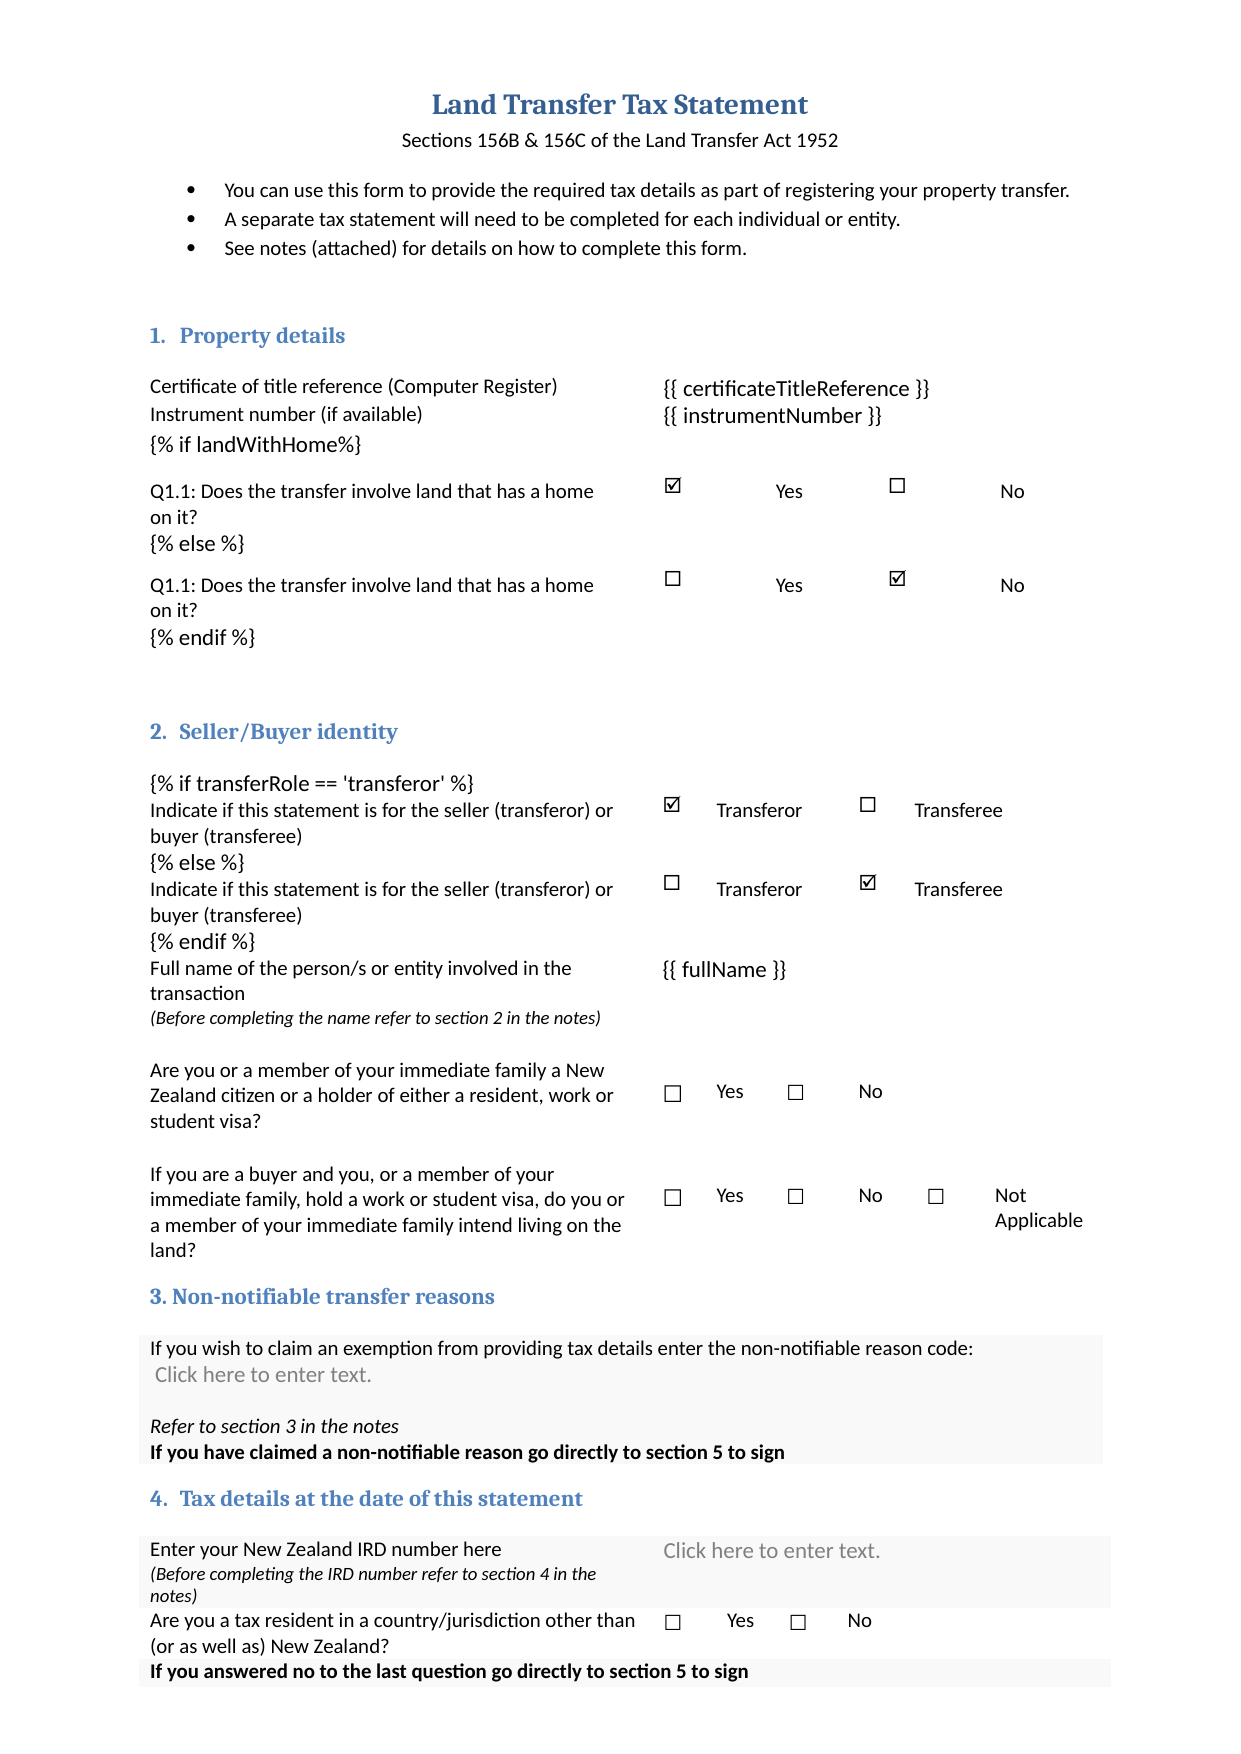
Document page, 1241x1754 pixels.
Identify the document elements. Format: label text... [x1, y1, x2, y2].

list Property details [150, 323, 1090, 349]
table_cell Transferee [903, 798, 1103, 848]
table_cell {% else %} [139, 848, 1103, 876]
text 3. Non-notifiable transfer reasons [150, 1284, 1090, 1310]
table_cell ☐ [775, 1057, 847, 1161]
table_cell  [652, 479, 764, 529]
list A separate tax statement will need to be completed for each individual or entity. [187, 206, 1090, 231]
table_cell No [847, 1161, 915, 1263]
subtitle Tax details at the date of this statement [150, 1485, 1090, 1512]
table_cell Yes [716, 1608, 777, 1658]
table_cell  [651, 876, 705, 927]
table_cell Not Applicable [984, 1161, 1103, 1263]
table_cell Yes [764, 479, 877, 529]
table_cell No [847, 1057, 915, 1161]
table_cell No [836, 1608, 955, 1658]
subtitle Seller/Buyer identity [150, 718, 1090, 745]
table_header Enter your New Zealand IRD number here (Before completing the IRD number refer to section 4 in the notes) [139, 1536, 652, 1608]
table_cell ☐ [777, 1608, 836, 1658]
table_cell No [989, 479, 1101, 529]
subtitle Land Transfer Tax Statement [150, 88, 1090, 122]
table_cell {{ fullName }} [651, 955, 1103, 1057]
table_cell [984, 1057, 1103, 1161]
table_cell Q1.1: Does the transfer involve land that has a home on it? [139, 479, 652, 529]
table_cell ☐ [651, 1161, 705, 1263]
table_cell ☐ [775, 1161, 847, 1263]
table_cell [652, 529, 1101, 572]
table_cell Yes [705, 1057, 775, 1161]
table_cell Indicate if this statement is for the seller (transferor) or buyer (transferee) [139, 876, 651, 927]
table_cell Transferor [705, 876, 847, 927]
table_cell  [877, 572, 989, 623]
table_cell ☐ [652, 1608, 716, 1658]
table_cell If you are a buyer and you, or a member of your immediate family, hold a work or student visa, do you or a member of your immediate family intend living on the land? [139, 1161, 651, 1263]
table_header [1036, 1335, 1103, 1464]
list See notes (attached) for details on how to complete this form. [187, 235, 1090, 261]
table_cell [915, 1057, 984, 1161]
table_header {% if transferRole == 'transferor' %} [139, 770, 1103, 797]
table_cell Transferee [903, 876, 1103, 927]
table_cell No [989, 572, 1101, 623]
table_cell Are you a tax resident in a country/jurisdiction other than (or as well as) New Zealand? [139, 1608, 652, 1658]
text Sections 156B & 156C of the Land Transfer Act 1952 [150, 127, 1090, 152]
table_cell  [847, 798, 903, 848]
table_cell Are you or a member of your immediate family a New Zealand citizen or a holder of either a resident, work or student visa? [139, 1057, 651, 1161]
table_cell Full name of the person/s or entity involved in the transaction (Before completing the name refer to section 2 in the notes) [139, 955, 651, 1057]
table_cell Q1.1: Does the transfer involve land that has a home on it? [139, 572, 652, 623]
table_cell  [652, 572, 764, 623]
table_cell Transferor [705, 798, 847, 848]
table_header Click here to enter text. [652, 1536, 1111, 1608]
table_header If you wish to claim an exemption from providing tax details enter the non-notifiable reason code: Click here to enter text. Refer to section 3 in the notes If you have claimed a non-notifiable reason go directly to section 5 to sign [139, 1335, 1036, 1464]
table_cell {% endif %} [139, 927, 1103, 955]
table_cell [1033, 1608, 1111, 1658]
table_cell {% else %} [139, 529, 652, 572]
table_cell {% endif %} [139, 623, 1101, 665]
table_cell If you answered no to the last question go directly to section 5 to sign [139, 1659, 1111, 1687]
table_cell Indicate if this statement is for the seller (transferor) or buyer (transferee) [139, 798, 651, 848]
list You can use this form to provide the required tax details as part of registering your property transfer. [187, 177, 1090, 202]
table_cell Yes [764, 572, 877, 623]
table_cell  [877, 479, 989, 529]
table_header Certificate of title reference (Computer Register) [139, 374, 652, 402]
table_cell [955, 1608, 1033, 1658]
table_header {{ certificateTitleReference }} [652, 374, 1101, 402]
table_cell  [847, 876, 903, 927]
table_cell Instrument number (if available) [139, 402, 652, 430]
table_cell {% if landWithHome%} [139, 430, 1101, 478]
table_cell  [651, 798, 705, 848]
table_cell Yes [705, 1161, 775, 1263]
table_cell {{ instrumentNumber }} [652, 402, 1101, 430]
table_cell ☐ [915, 1161, 984, 1263]
table_cell ☐ [651, 1057, 705, 1161]
